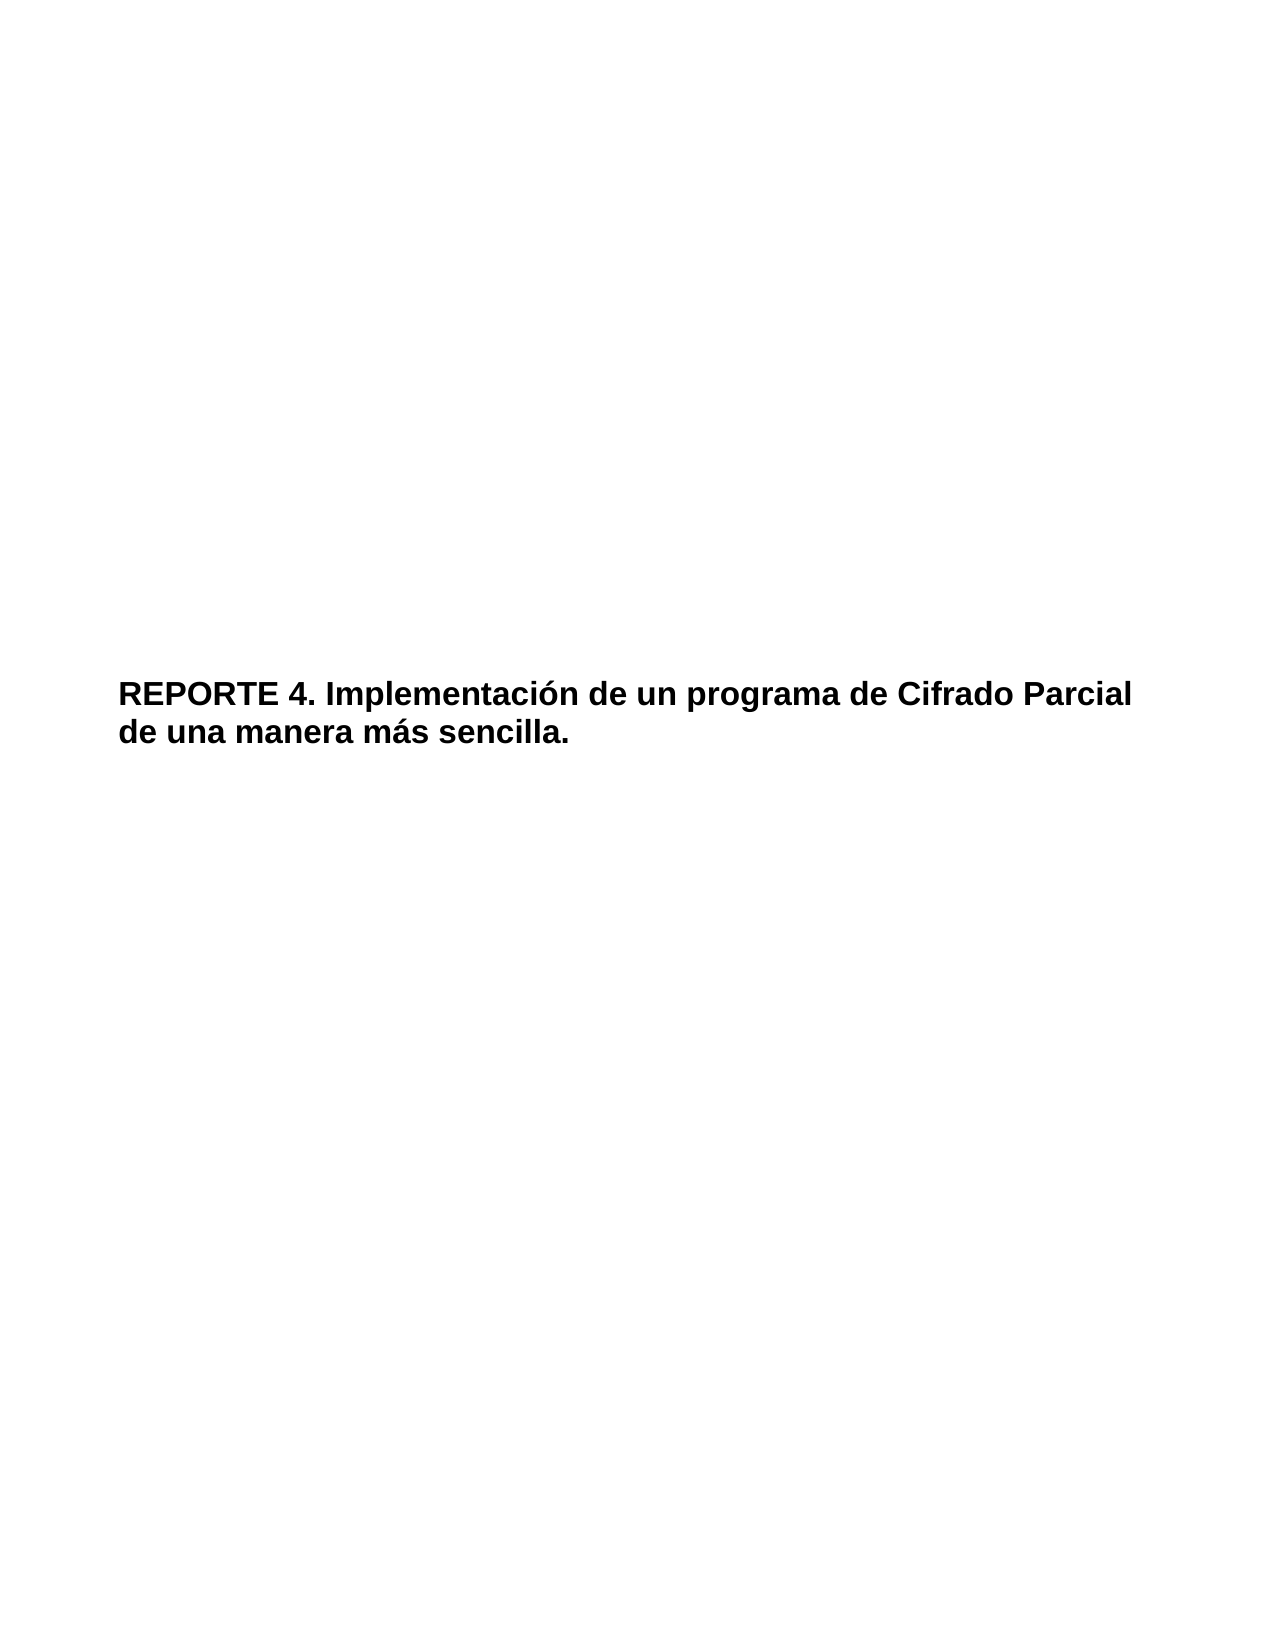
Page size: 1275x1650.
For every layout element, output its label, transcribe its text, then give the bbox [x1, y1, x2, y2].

subtitle REPORTE 4. Implementación de un programa de Cifrado Parcial de una manera más sencilla. [118, 674, 1157, 751]
